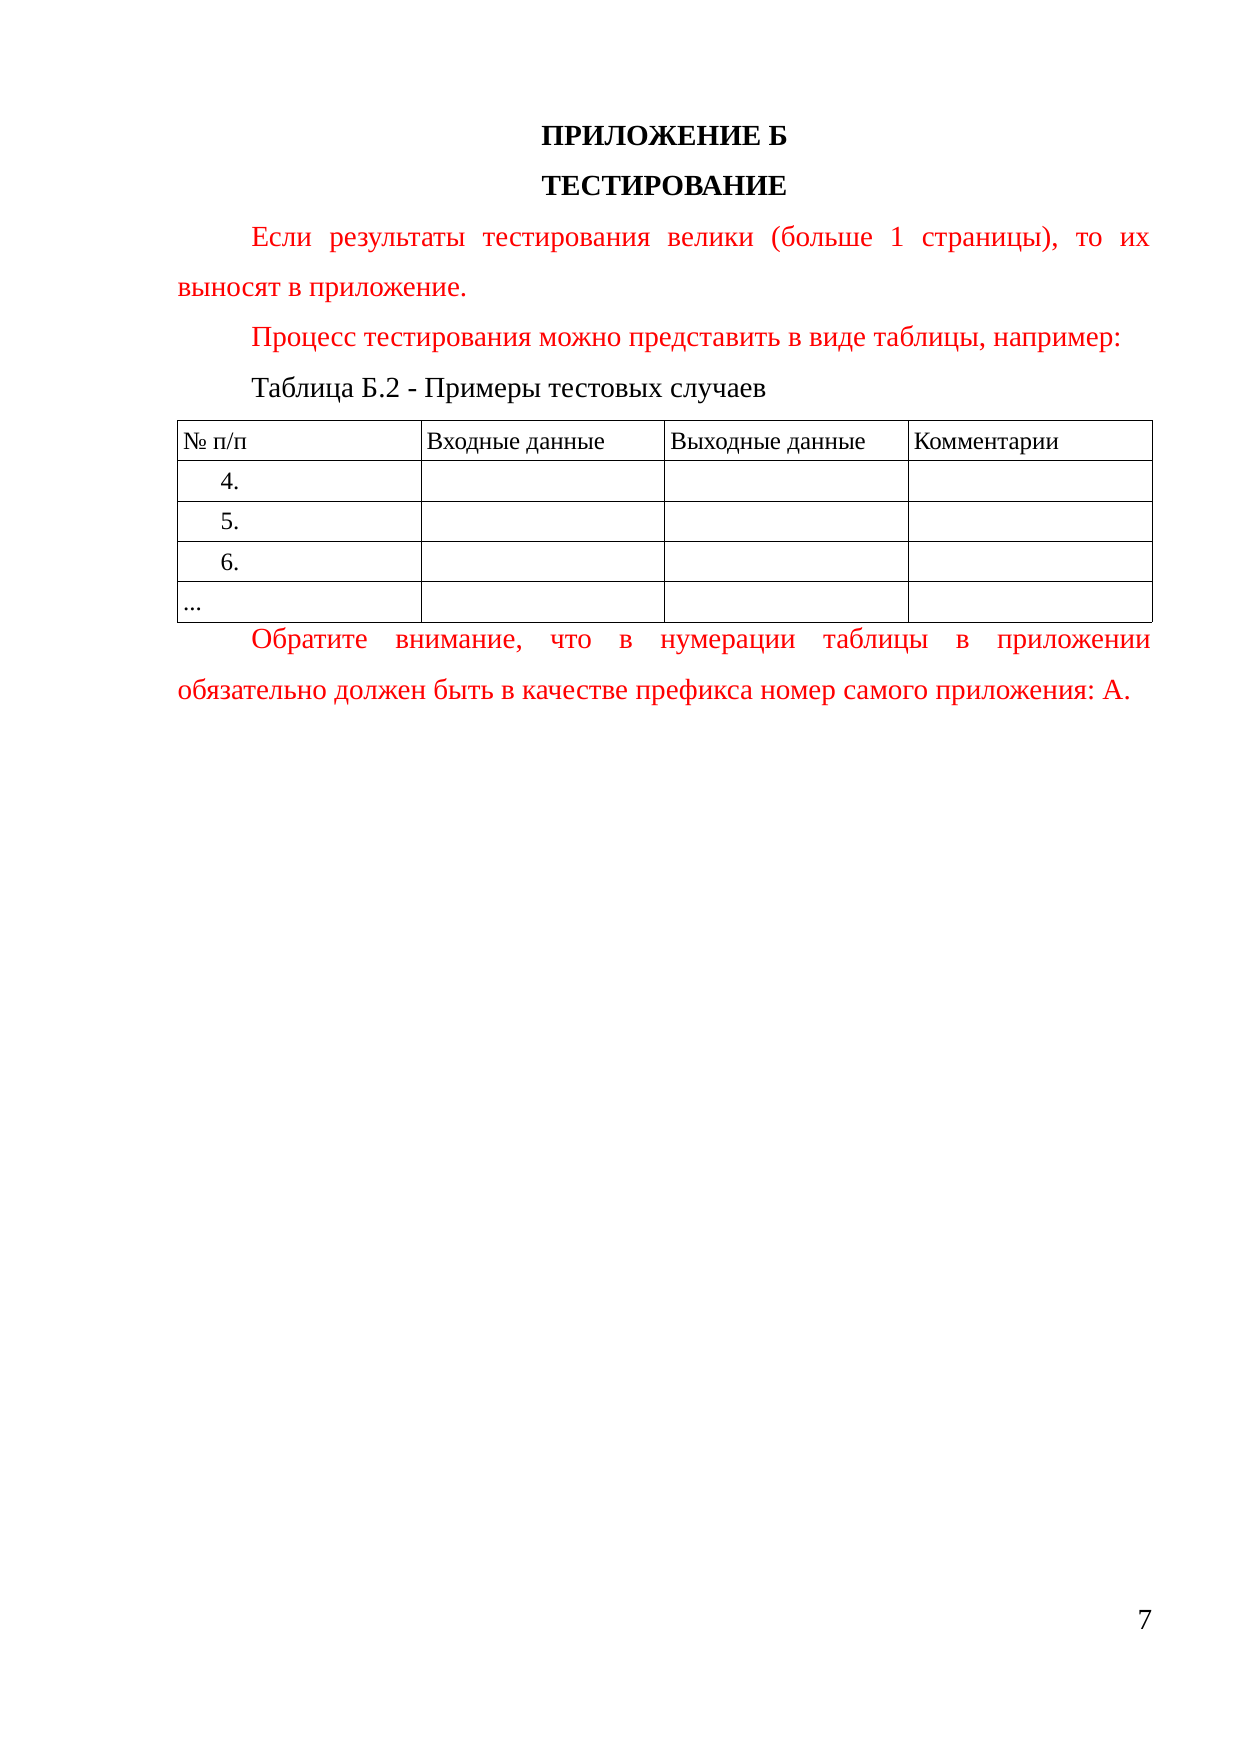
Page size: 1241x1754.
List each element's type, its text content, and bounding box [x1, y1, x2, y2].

table_cell [909, 502, 1152, 541]
table_cell [422, 461, 664, 501]
text Процесс тестирования можно представить в виде таблицы, например: [177, 319, 1152, 353]
table_cell [909, 542, 1152, 581]
table_cell [665, 582, 908, 622]
table_cell [422, 502, 664, 541]
table_cell [665, 502, 908, 541]
table_cell ... [178, 582, 421, 622]
text Таблица Б.2 - Примеры тестовых случаев [177, 370, 1152, 403]
table_cell [178, 461, 421, 501]
table_header Комментарии [909, 421, 1152, 460]
table_cell [178, 542, 421, 581]
table_header № п/п [178, 421, 421, 460]
table_cell [665, 461, 908, 501]
table_cell [422, 582, 664, 622]
table_cell [909, 582, 1152, 622]
text Обратите внимание, что в нумерации таблицы в приложении обязательно должен быть в качестве префикса номер самого приложения: А. [177, 623, 1152, 706]
subtitle Приложение Б Тестирование [177, 118, 1152, 202]
table_cell [909, 461, 1152, 501]
table_header Входные данные [422, 421, 664, 460]
table_cell [178, 502, 421, 541]
table_cell [422, 542, 664, 581]
table_header Выходные данные [665, 421, 908, 460]
table_cell [665, 542, 908, 581]
text Если результаты тестирования велики (больше 1 страницы), то их выносят в приложение. [177, 219, 1152, 303]
